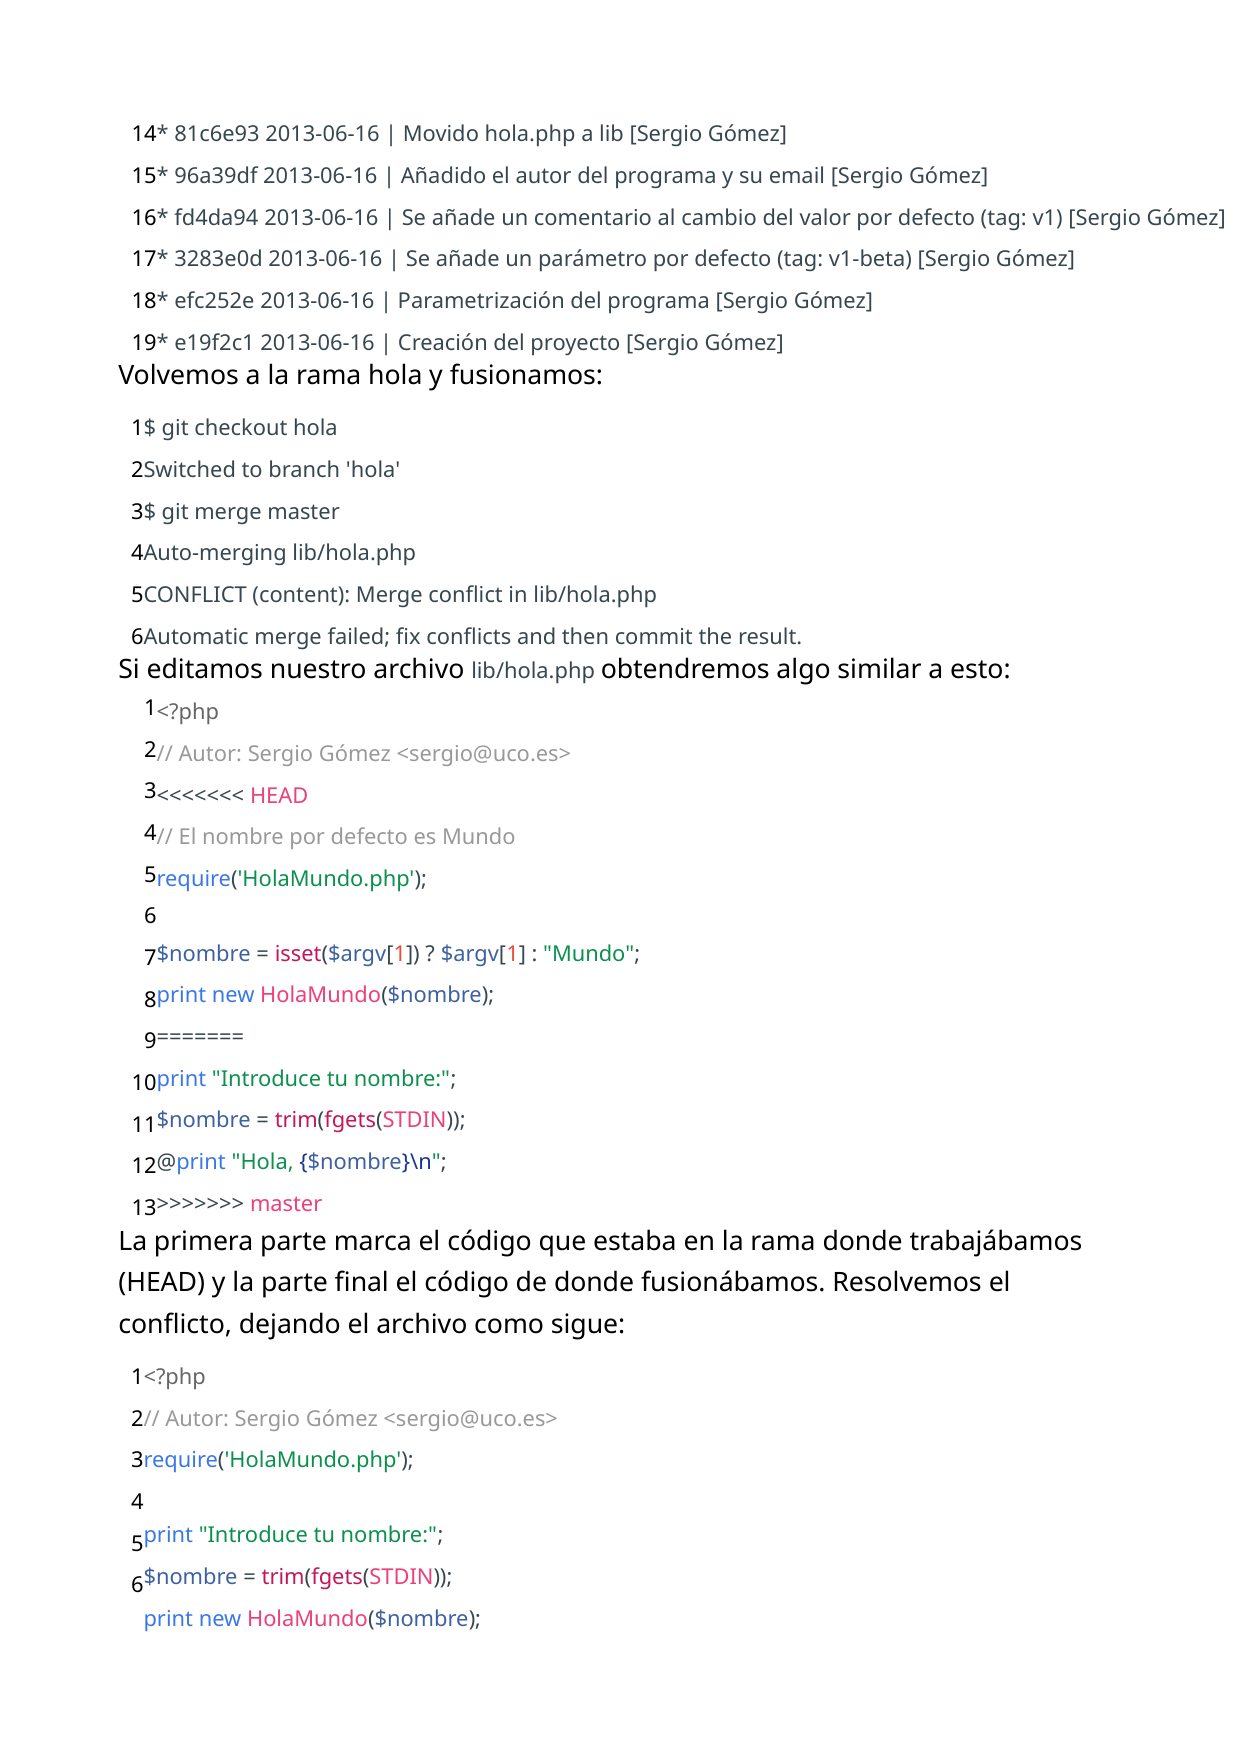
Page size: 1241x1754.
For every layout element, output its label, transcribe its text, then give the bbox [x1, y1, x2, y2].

table_header 14 15 16 17 18 19 [118, 118, 156, 356]
text Volvemos a la rama hola y fusionamos: [118, 356, 1122, 392]
table_header * 81c6e93 2013-06-16 | Movido hola.php a lib [Sergio Gómez] * 96a39df 2013-06-16 | Añadido el autor del programa y su email [Sergio Gómez] * fd4da94 2013-06-16 | Se añade un comentario al cambio del valor por defecto (tag: v1) [Sergio Gómez] * 3283e0d 2013-06-16 | Se añade un parámetro por defecto (tag: v1-beta) [Sergio Gómez] * efc252e 2013-06-16 | Parametrización del programa [Sergio Gómez] * e19f2c1 2013-06-16 | Creación del proyecto [Sergio Gómez] [156, 118, 1240, 356]
table_header <?php // Autor: Sergio Gómez <sergio@uco.es> require('HolaMundo.php'); print "Introduce tu nombre:"; $nombre = trim(fgets(STDIN)); print new HolaMundo($nombre); [143, 1361, 653, 1632]
table_header 1 2 3 4 5 6 [118, 413, 143, 651]
table_header $ git checkout hola Switched to branch 'hola' $ git merge master Auto-merging lib/hola.php CONFLICT (content): Merge conflict in lib/hola.php Automatic merge failed; fix conflicts and then commit the result. [143, 413, 1000, 651]
text Si editamos nuestro archivo lib/hola.php obtendremos algo similar a esto: [118, 651, 1122, 687]
table_header 1 2 3 4 5 6 7 8 9 10 11 12 13 [118, 692, 156, 1222]
text La primera parte marca el código que estaba en la rama donde trabajábamos (HEAD) y la parte final el código de donde fusionábamos. Resolvemos el conflicto, dejando el archivo como sigue: [118, 1222, 1122, 1341]
table_header <?php // Autor: Sergio Gómez <sergio@uco.es> <<<<<<< HEAD // El nombre por defecto es Mundo require('HolaMundo.php'); $nombre = isset($argv[1]) ? $argv[1] : "Mundo"; print new HolaMundo($nombre); ======= print "Introduce tu nombre:"; $nombre = trim(fgets(STDIN)); @print "Hola, {$nombre}\n"; >>>>>>> master [156, 692, 778, 1222]
table_header 1 2 3 4 5 6 [118, 1361, 143, 1632]
